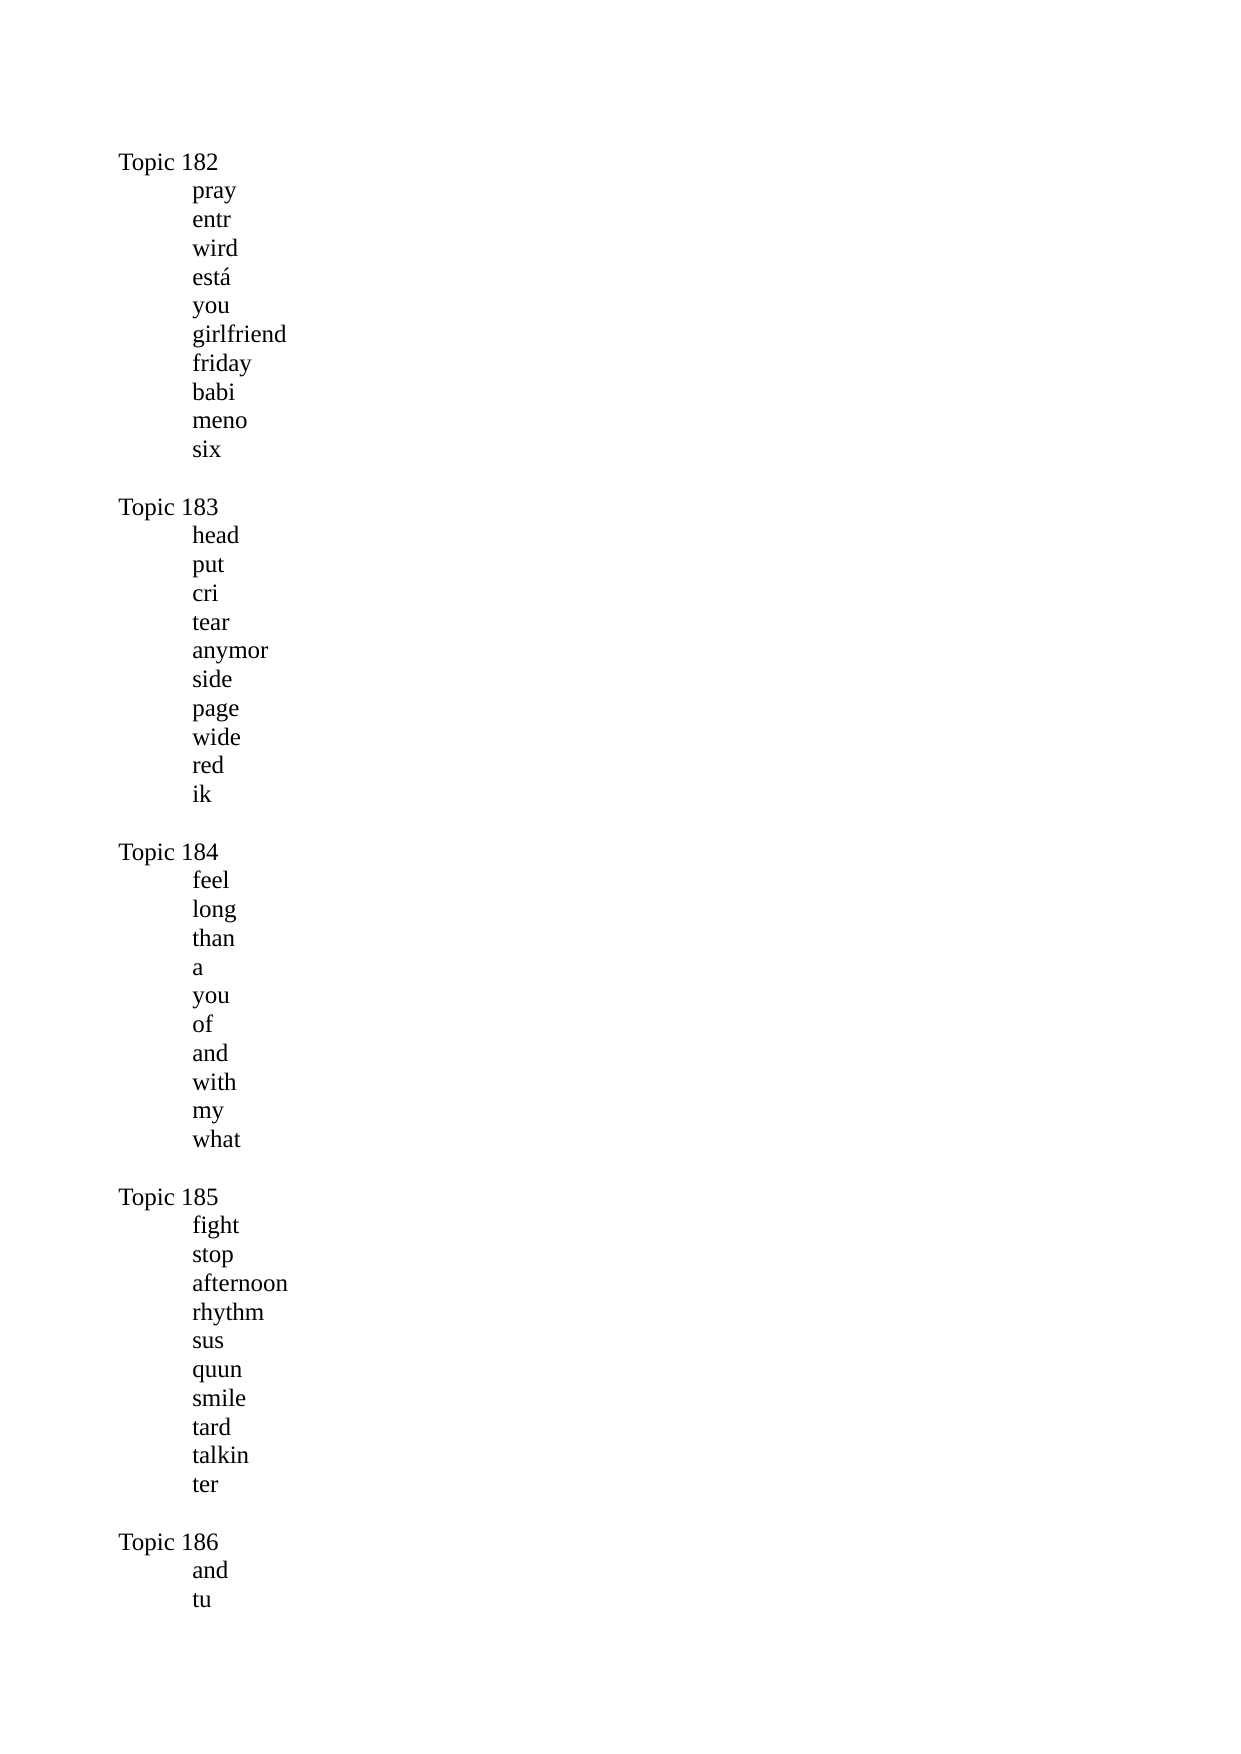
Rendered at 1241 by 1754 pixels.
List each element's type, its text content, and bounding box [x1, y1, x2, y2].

text sus [118, 1326, 1122, 1354]
text what [118, 1124, 1122, 1153]
text tear [118, 607, 1122, 636]
text Topic 183 [118, 492, 1122, 521]
text page [118, 693, 1122, 722]
text a [118, 952, 1122, 981]
text Topic 186 [118, 1527, 1122, 1556]
text side [118, 664, 1122, 693]
text smile [118, 1383, 1122, 1412]
text tu [118, 1584, 1122, 1613]
text than [118, 923, 1122, 952]
text babi [118, 377, 1122, 406]
text meno [118, 406, 1122, 434]
text Topic 185 [118, 1182, 1122, 1211]
text put [118, 549, 1122, 578]
text feel [118, 866, 1122, 894]
text afternoon [118, 1268, 1122, 1297]
text and [118, 1556, 1122, 1584]
text red [118, 751, 1122, 779]
text está [118, 262, 1122, 291]
text you [118, 291, 1122, 319]
text Topic 182 [118, 147, 1122, 176]
text long [118, 894, 1122, 923]
text talkin [118, 1441, 1122, 1469]
text my [118, 1096, 1122, 1124]
text and [118, 1038, 1122, 1067]
text of [118, 1009, 1122, 1038]
text quun [118, 1354, 1122, 1383]
text wird [118, 233, 1122, 262]
text you [118, 981, 1122, 1009]
text stop [118, 1239, 1122, 1268]
text entr [118, 204, 1122, 233]
text rhythm [118, 1297, 1122, 1326]
text Topic 184 [118, 837, 1122, 866]
text cri [118, 578, 1122, 607]
text ik [118, 779, 1122, 808]
text with [118, 1067, 1122, 1096]
text girlfriend [118, 319, 1122, 348]
text head [118, 521, 1122, 549]
text ter [118, 1469, 1122, 1498]
text six [118, 434, 1122, 463]
text friday [118, 348, 1122, 377]
text fight [118, 1211, 1122, 1239]
text tard [118, 1412, 1122, 1441]
text anymor [118, 636, 1122, 664]
text pray [118, 176, 1122, 204]
text wide [118, 722, 1122, 751]
